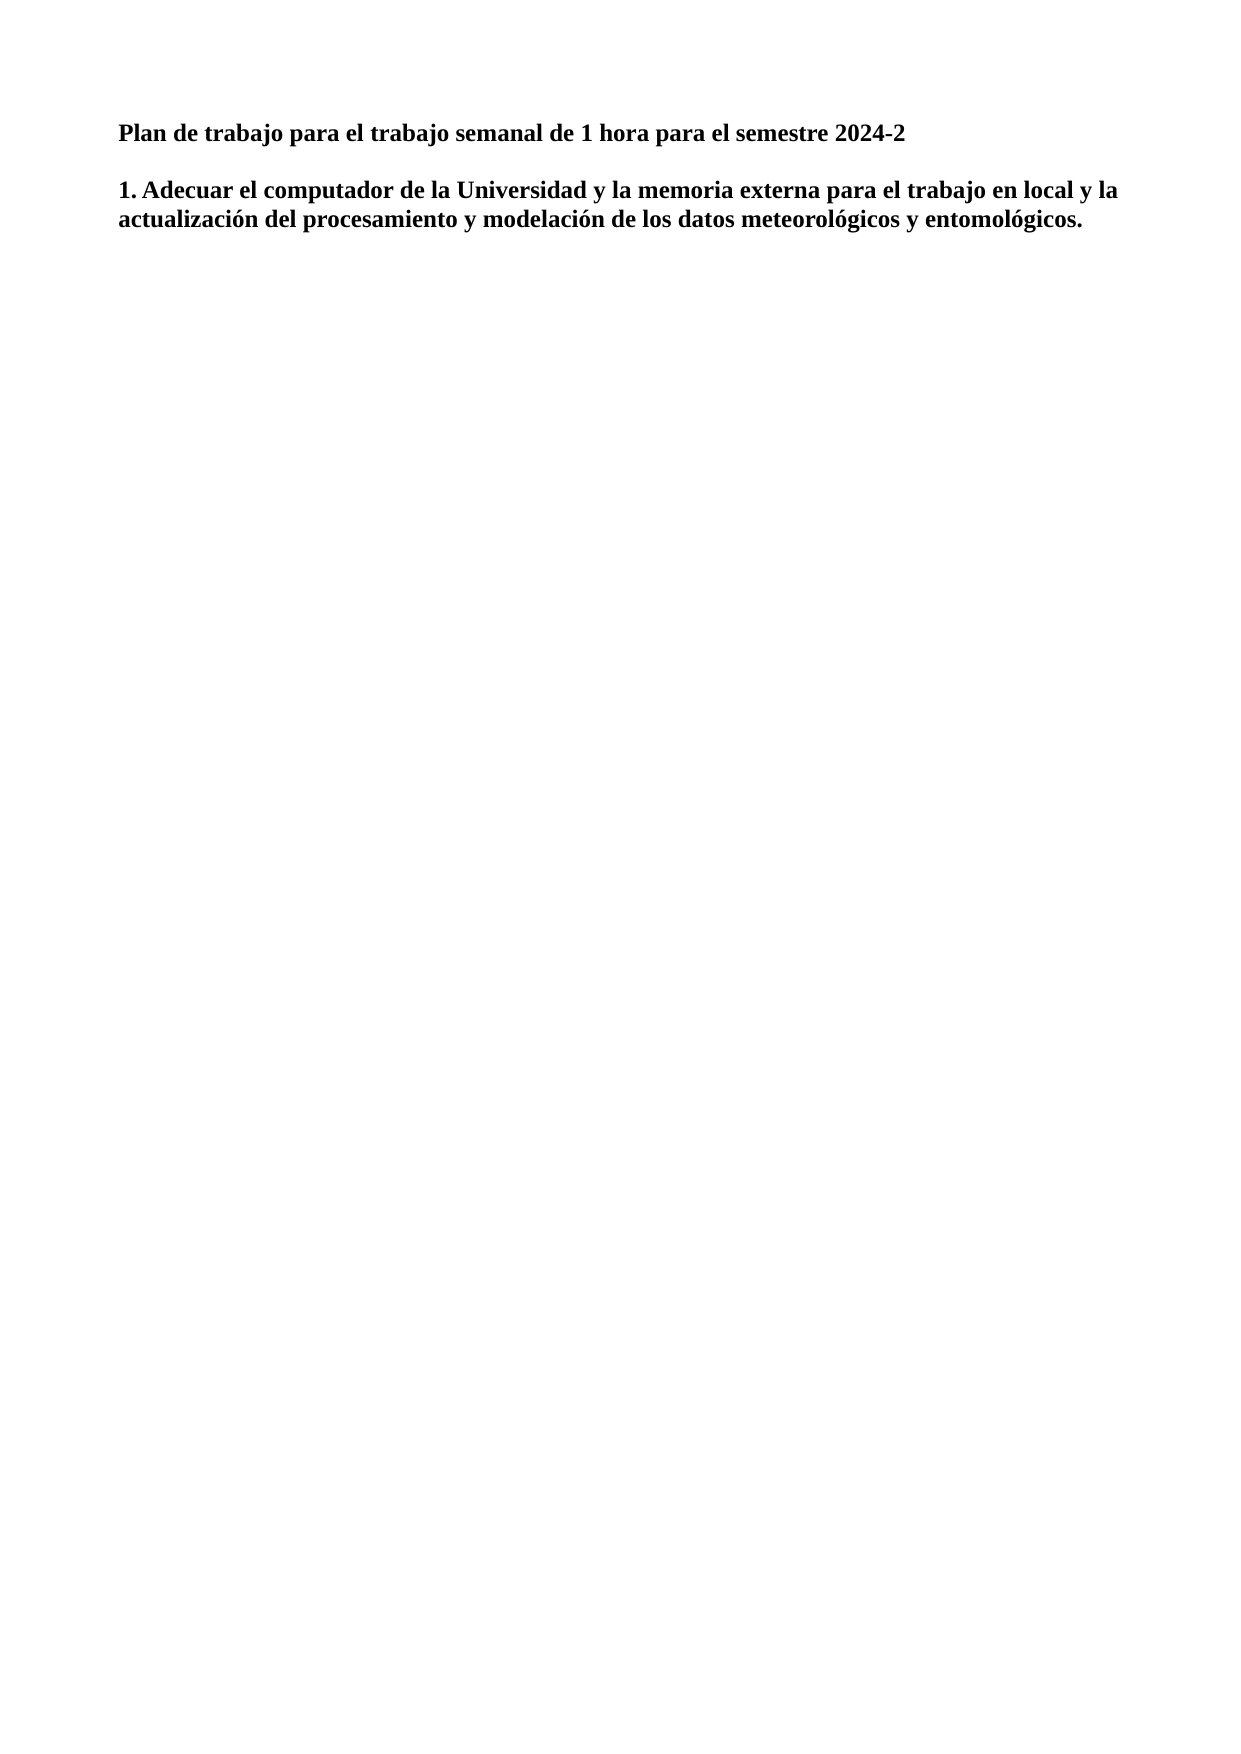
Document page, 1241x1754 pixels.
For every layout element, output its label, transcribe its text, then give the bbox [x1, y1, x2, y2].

text 1. Adecuar el computador de la Universidad y la memoria externa para el trabajo en local y la actualización del procesamiento y modelación de los datos meteorológicos y entomológicos. [118, 176, 1122, 233]
text Plan de trabajo para el trabajo semanal de 1 hora para el semestre 2024-2 [118, 118, 1122, 147]
